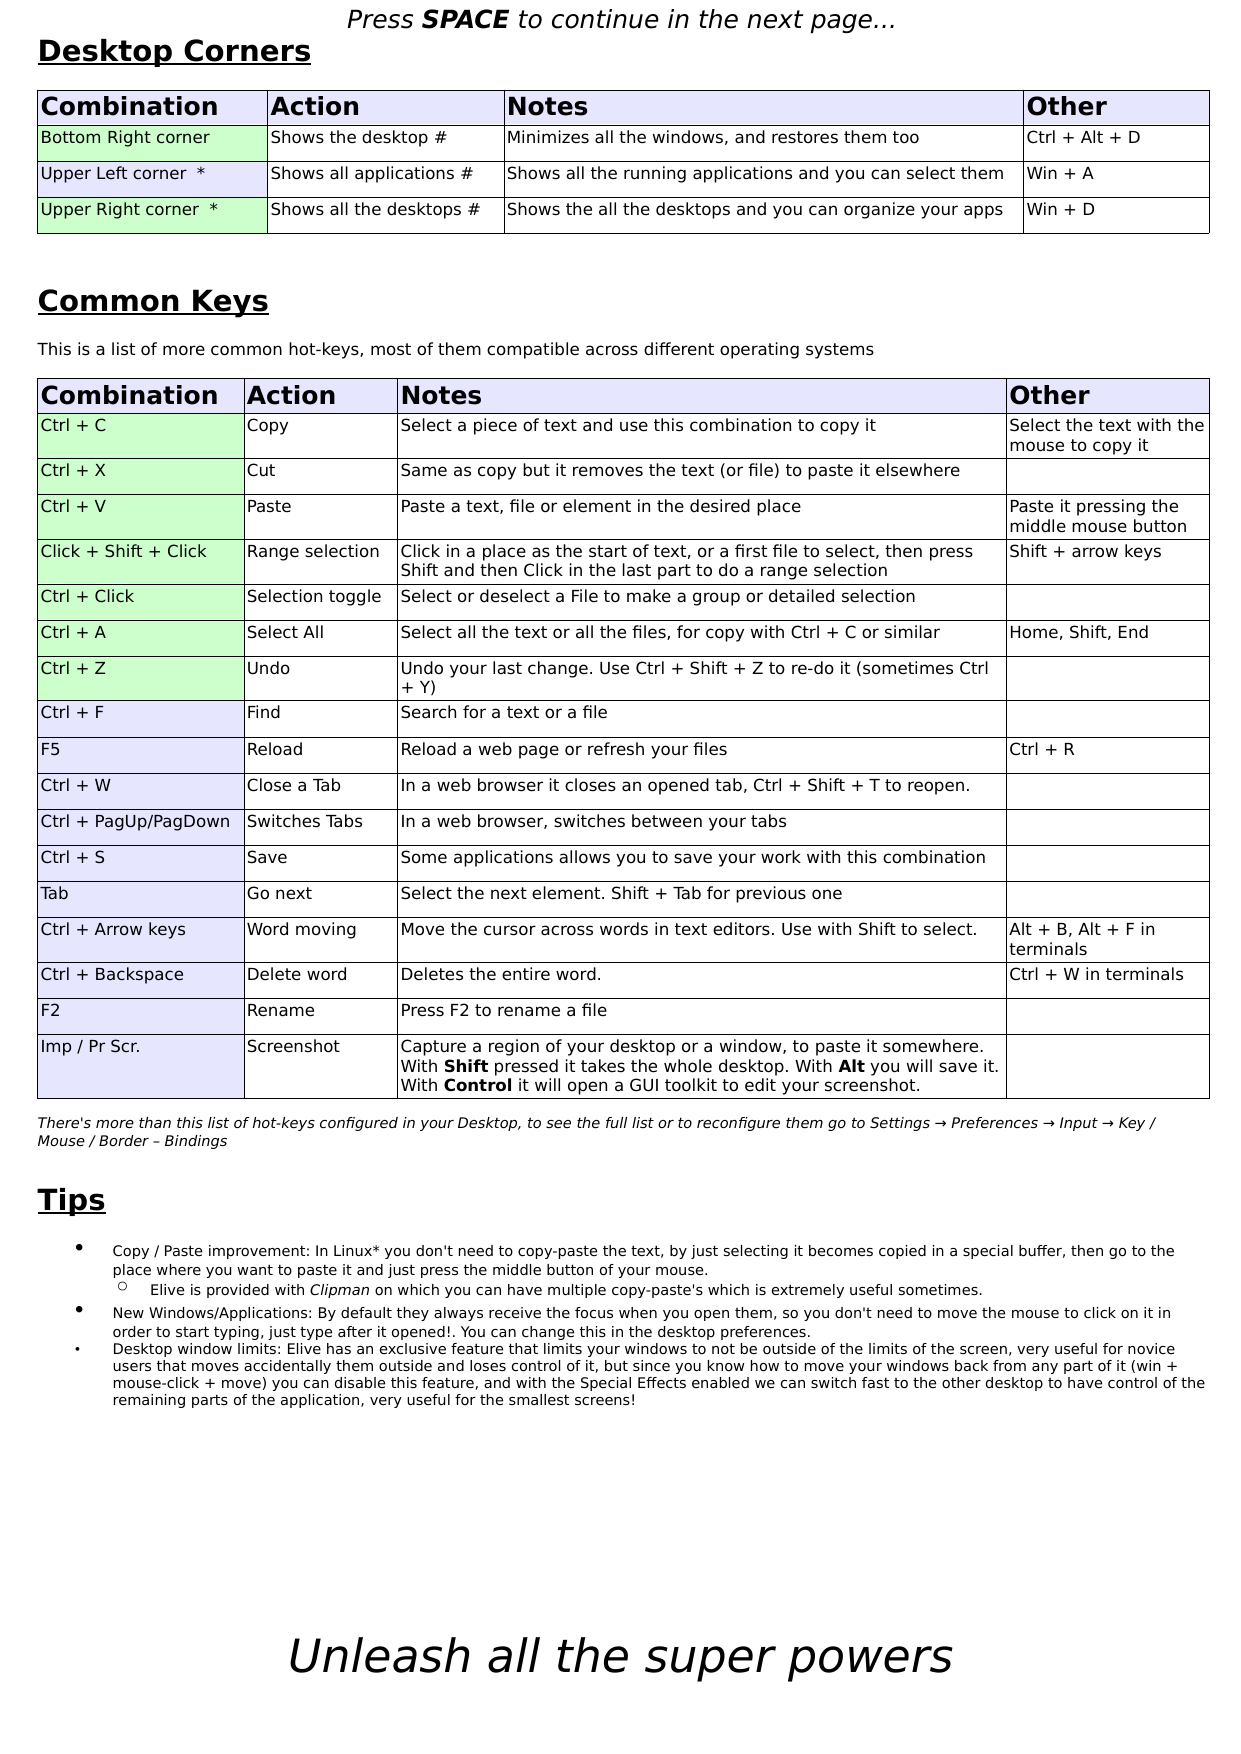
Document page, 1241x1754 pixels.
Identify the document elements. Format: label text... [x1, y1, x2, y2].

table_cell Switches Tabs [245, 810, 397, 845]
table_cell Home, Shift, End [1007, 621, 1209, 656]
table_cell [1007, 810, 1209, 845]
table_cell [1007, 846, 1209, 881]
table_cell Select All [245, 621, 397, 656]
table_header Other [1007, 379, 1209, 413]
table_cell Find [245, 701, 397, 737]
table_cell Ctrl + W [38, 774, 244, 809]
table_cell Select all the text or all the files, for copy with Ctrl + C or similar [398, 621, 1006, 656]
table_cell Imp / Pr Scr. [38, 1035, 244, 1098]
table_cell Deletes the entire word. [398, 963, 1006, 998]
table_cell Search for a text or a file [398, 701, 1006, 737]
table_cell Capture a region of your desktop or a window, to paste it somewhere. With Shift pressed it takes the whole desktop. With Alt you will save it. With Control it will open a GUI toolkit to edit your screenshot. [398, 1035, 1006, 1098]
table_cell Alt + B, Alt + F in terminals [1007, 918, 1209, 962]
table_cell Shows all the running applications and you can select them [505, 162, 1023, 197]
table_cell Select a piece of text and use this combination to copy it [398, 414, 1006, 458]
table_header Combination [38, 91, 267, 124]
table_cell Rename [245, 999, 397, 1034]
table_cell Shows the all the desktops and you can organize your apps [505, 198, 1023, 233]
table_cell Ctrl + V [38, 495, 244, 539]
table_cell Paste it pressing the middle mouse button [1007, 495, 1209, 539]
table_cell F2 [38, 999, 244, 1034]
table_cell Reload [245, 738, 397, 773]
table_cell In a web browser, switches between your tabs [398, 810, 1006, 845]
table_cell Select or deselect a File to make a group or detailed selection [398, 585, 1006, 619]
table_cell Press F2 to rename a file [398, 999, 1006, 1034]
text Press SPACE to continue in the next page... [37, 5, 1209, 34]
table_cell Undo [245, 657, 397, 700]
list Desktop window limits: Elive has an exclusive feature that limits your windows to not be outside of the limits of the screen, very useful for novice users that moves accidentally them outside and loses control of it, but since you know how to move your windows back from any part of it (win + mouse-click + move) you can disable this feature, and with the Special Effects enabled we can switch fast to the other desktop to have control of the remaining parts of the application, very useful for the smallest screens! [75, 1341, 1209, 1409]
list New Windows/Applications: By default they always receive the focus when you open them, so you don't need to move the mouse to click on it in order to start typing, just type after it opened!. You can change this in the desktop preferences. [75, 1301, 1209, 1341]
list Elive is provided with Clipman on which you can have multiple copy-paste's which is extremely useful sometimes. [112, 1278, 1209, 1301]
table_cell [1007, 999, 1209, 1034]
table_cell Same as copy but it removes the text (or file) to paste it elsewhere [398, 459, 1006, 494]
table_cell F5 [38, 738, 244, 773]
table_cell Ctrl + F [38, 701, 244, 737]
table_cell Range selection [245, 540, 397, 583]
table_cell Ctrl + W in terminals [1007, 963, 1209, 998]
table_cell In a web browser it closes an opened tab, Ctrl + Shift + T to reopen. [398, 774, 1006, 809]
table_cell Paste a text, file or element in the desired place [398, 495, 1006, 539]
table_cell Ctrl + Arrow keys [38, 918, 244, 962]
table_cell Bottom Right corner [38, 126, 267, 161]
table_header Action [245, 379, 397, 413]
table_cell [1007, 459, 1209, 494]
list Copy / Paste improvement: In Linux* you don't need to copy-paste the text, by just selecting it becomes copied in a special buffer, then go to the place where you want to paste it and just press the middle button of your mouse. [75, 1239, 1209, 1278]
table_cell Ctrl + R [1007, 738, 1209, 773]
table_cell Shows all the desktops # [268, 198, 504, 233]
table_cell [1007, 882, 1209, 917]
text Desktop Corners [37, 34, 1209, 68]
table_cell Ctrl + Z [38, 657, 244, 700]
table_cell Minimizes all the windows, and restores them too [505, 126, 1023, 161]
table_cell Tab [38, 882, 244, 917]
table_cell Win + D [1024, 198, 1209, 233]
table_cell [1007, 585, 1209, 619]
table_cell Win + A [1024, 162, 1209, 197]
table_header Notes [505, 91, 1023, 124]
text There's more than this list of hot-keys configured in your Desktop, to see the full list or to reconfigure them go to Settings → Preferences → Input → Key / Mouse / Border – Bindings [37, 1115, 1209, 1149]
table_header Notes [398, 379, 1006, 413]
table_cell Ctrl + Alt + D [1024, 126, 1209, 161]
text Common Keys [37, 284, 1209, 318]
table_cell Undo your last change. Use Ctrl + Shift + Z to re-do it (sometimes Ctrl + Y) [398, 657, 1006, 700]
table_cell Ctrl + Click [38, 585, 244, 619]
text Unleash all the super powers [37, 1629, 1209, 1683]
table_cell Ctrl + S [38, 846, 244, 881]
table_cell Upper Left corner * [38, 162, 267, 197]
table_cell Ctrl + X [38, 459, 244, 494]
table_cell Paste [245, 495, 397, 539]
table_cell Ctrl + C [38, 414, 244, 458]
table_cell [1007, 657, 1209, 700]
table_cell [1007, 1035, 1209, 1098]
table_cell Select the next element. Shift + Tab for previous one [398, 882, 1006, 917]
table_cell Selection toggle [245, 585, 397, 619]
table_cell Move the cursor across words in text editors. Use with Shift to select. [398, 918, 1006, 962]
table_cell [1007, 701, 1209, 737]
table_cell Copy [245, 414, 397, 458]
table_cell Upper Right corner * [38, 198, 267, 233]
table_header Other [1024, 91, 1209, 124]
table_cell Ctrl + Backspace [38, 963, 244, 998]
table_cell Cut [245, 459, 397, 494]
table_cell Save [245, 846, 397, 881]
table_cell Delete word [245, 963, 397, 998]
table_cell Go next [245, 882, 397, 917]
table_cell Click in a place as the start of text, or a first file to select, then press Shift and then Click in the last part to do a range selection [398, 540, 1006, 583]
table_header Combination [38, 379, 244, 413]
table_cell Shows all applications # [268, 162, 504, 197]
table_cell Ctrl + A [38, 621, 244, 656]
table_cell Screenshot [245, 1035, 397, 1098]
text Tips [37, 1183, 1209, 1217]
table_cell Click + Shift + Click [38, 540, 244, 583]
table_cell Word moving [245, 918, 397, 962]
table_cell Reload a web page or refresh your files [398, 738, 1006, 773]
table_cell Select the text with the mouse to copy it [1007, 414, 1209, 458]
table_cell Shows the desktop # [268, 126, 504, 161]
table_cell Shift + arrow keys [1007, 540, 1209, 583]
table_header Action [268, 91, 504, 124]
table_cell [1007, 774, 1209, 809]
table_cell Some applications allows you to save your work with this combination [398, 846, 1006, 881]
table_cell Close a Tab [245, 774, 397, 809]
text This is a list of more common hot-keys, most of them compatible across different operating systems [37, 339, 1209, 359]
table_cell Ctrl + PagUp/PagDown [38, 810, 244, 845]
